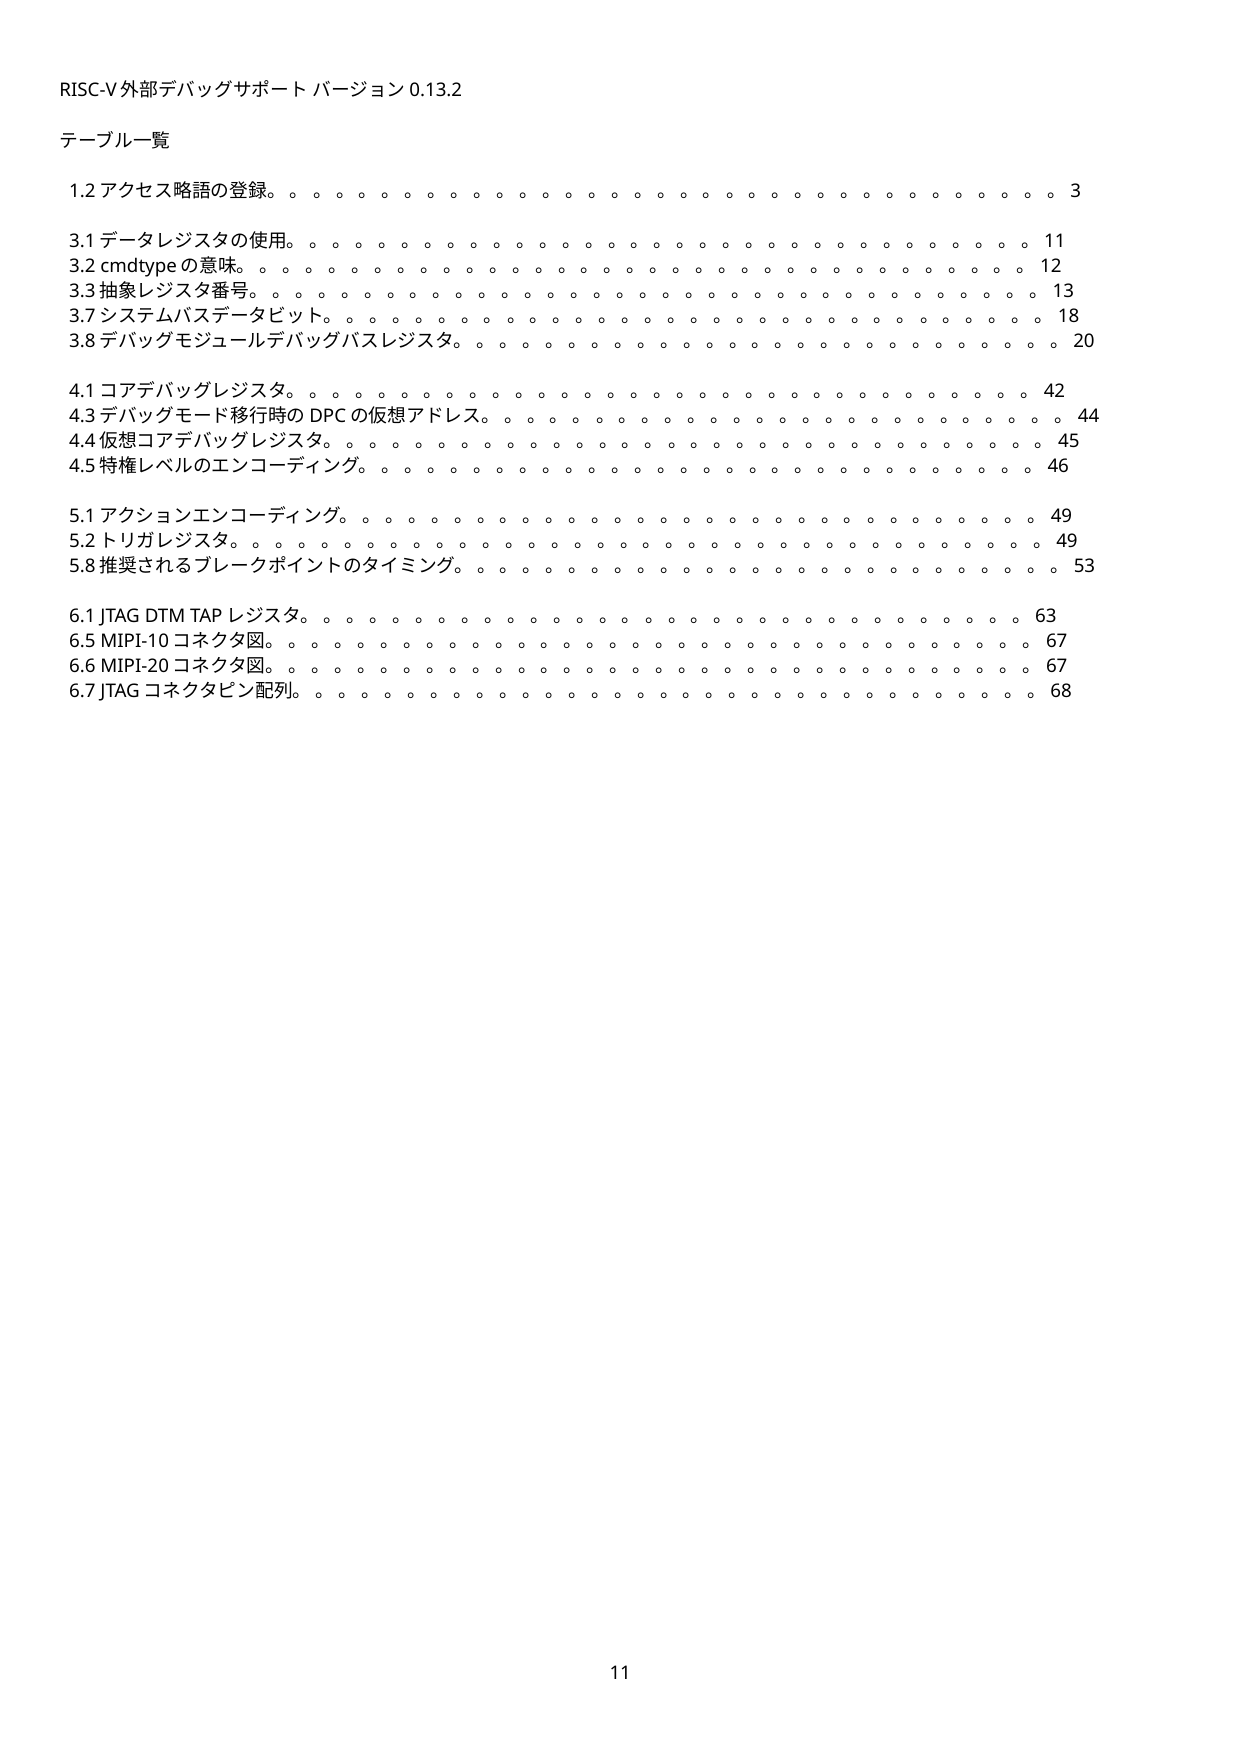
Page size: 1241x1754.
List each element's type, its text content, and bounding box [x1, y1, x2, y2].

text 6.1 JTAG DTM TAPレジスタ。 。 。 。 。 。 。 。 。 。 。 。 。 。 。 。 。 。 。 。 。 。 。 。 。 。 。 。 。 。 。 。 63 [59, 602, 1181, 627]
text 4.5特権レベルのエンコーディング。 。 。 。 。 。 。 。 。 。 。 。 。 。 。 。 。 。 。 。 。 。 。 。 。 。 。 。 。 。 46 [59, 452, 1181, 477]
text 4.4仮想コアデバッグレジスタ。 。 。 。 。 。 。 。 。 。 。 。 。 。 。 。 。 。 。 。 。 。 。 。 。 。 。 。 。 。 。 。 45 [59, 427, 1181, 452]
text 3.8デバッグモジュールデバッグバスレジスタ。 。 。 。 。 。 。 。 。 。 。 。 。 。 。 。 。 。 。 。 。 。 。 。 。 。 。 20 [59, 327, 1181, 352]
text 5.2トリガレジスタ。 。 。 。 。 。 。 。 。 。 。 。 。 。 。 。 。 。 。 。 。 。 。 。 。 。 。 。 。 。 。 。 。 。 。 。 49 [59, 527, 1181, 552]
text 4.1コアデバッグレジスタ。 。 。 。 。 。 。 。 。 。 。 。 。 。 。 。 。 。 。 。 。 。 。 。 。 。 。 。 。 。 。 。 。 42 [59, 377, 1181, 402]
text テーブル一覧 [59, 127, 1181, 152]
text 3.1データレジスタの使用。 。 。 。 。 。 。 。 。 。 。 。 。 。 。 。 。 。 。 。 。 。 。 。 。 。 。 。 。 。 。 。 。 11 [59, 227, 1181, 252]
text 3.2 cmdtypeの意味。 。 。 。 。 。 。 。 。 。 。 。 。 。 。 。 。 。 。 。 。 。 。 。 。 。 。 。 。 。 。 。 。 。 。 12 [59, 252, 1181, 277]
text 3.7システムバスデータビット。 。 。 。 。 。 。 。 。 。 。 。 。 。 。 。 。 。 。 。 。 。 。 。 。 。 。 。 。 。 。 。 18 [59, 302, 1181, 327]
text 6.5 MIPI-10コネクタ図。 。 。 。 。 。 。 。 。 。 。 。 。 。 。 。 。 。 。 。 。 。 。 。 。 。 。 。 。 。 。 。 。 。 67 [59, 627, 1181, 652]
text 3.3抽象レジスタ番号。 。 。 。 。 。 。 。 。 。 。 。 。 。 。 。 。 。 。 。 。 。 。 。 。 。 。 。 。 。 。 。 。 。 。 13 [59, 277, 1181, 302]
text 1.2アクセス略語の登録。 。 。 。 。 。 。 。 。 。 。 。 。 。 。 。 。 。 。 。 。 。 。 。 。 。 。 。 。 。 。 。 。 。 。 3 [59, 177, 1181, 202]
text 5.8推奨されるブレークポイントのタイミング。 。 。 。 。 。 。 。 。 。 。 。 。 。 。 。 。 。 。 。 。 。 。 。 。 。 。 53 [59, 552, 1181, 577]
text 6.6 MIPI-20コネクタ図。 。 。 。 。 。 。 。 。 。 。 。 。 。 。 。 。 。 。 。 。 。 。 。 。 。 。 。 。 。 。 。 。 。 67 [59, 652, 1181, 677]
text 6.7 JTAGコネクタピン配列。 。 。 。 。 。 。 。 。 。 。 。 。 。 。 。 。 。 。 。 。 。 。 。 。 。 。 。 。 。 。 。 。 68 [59, 677, 1181, 702]
text 5.1アクションエンコーディング。 。 。 。 。 。 。 。 。 。 。 。 。 。 。 。 。 。 。 。 。 。 。 。 。 。 。 。 。 。 。 49 [59, 502, 1181, 527]
text 4.3デバッグモード移行時のDPCの仮想アドレス。 。 。 。 。 。 。 。 。 。 。 。 。 。 。 。 。 。 。 。 。 。 。 。 。 。 44 [59, 402, 1181, 427]
